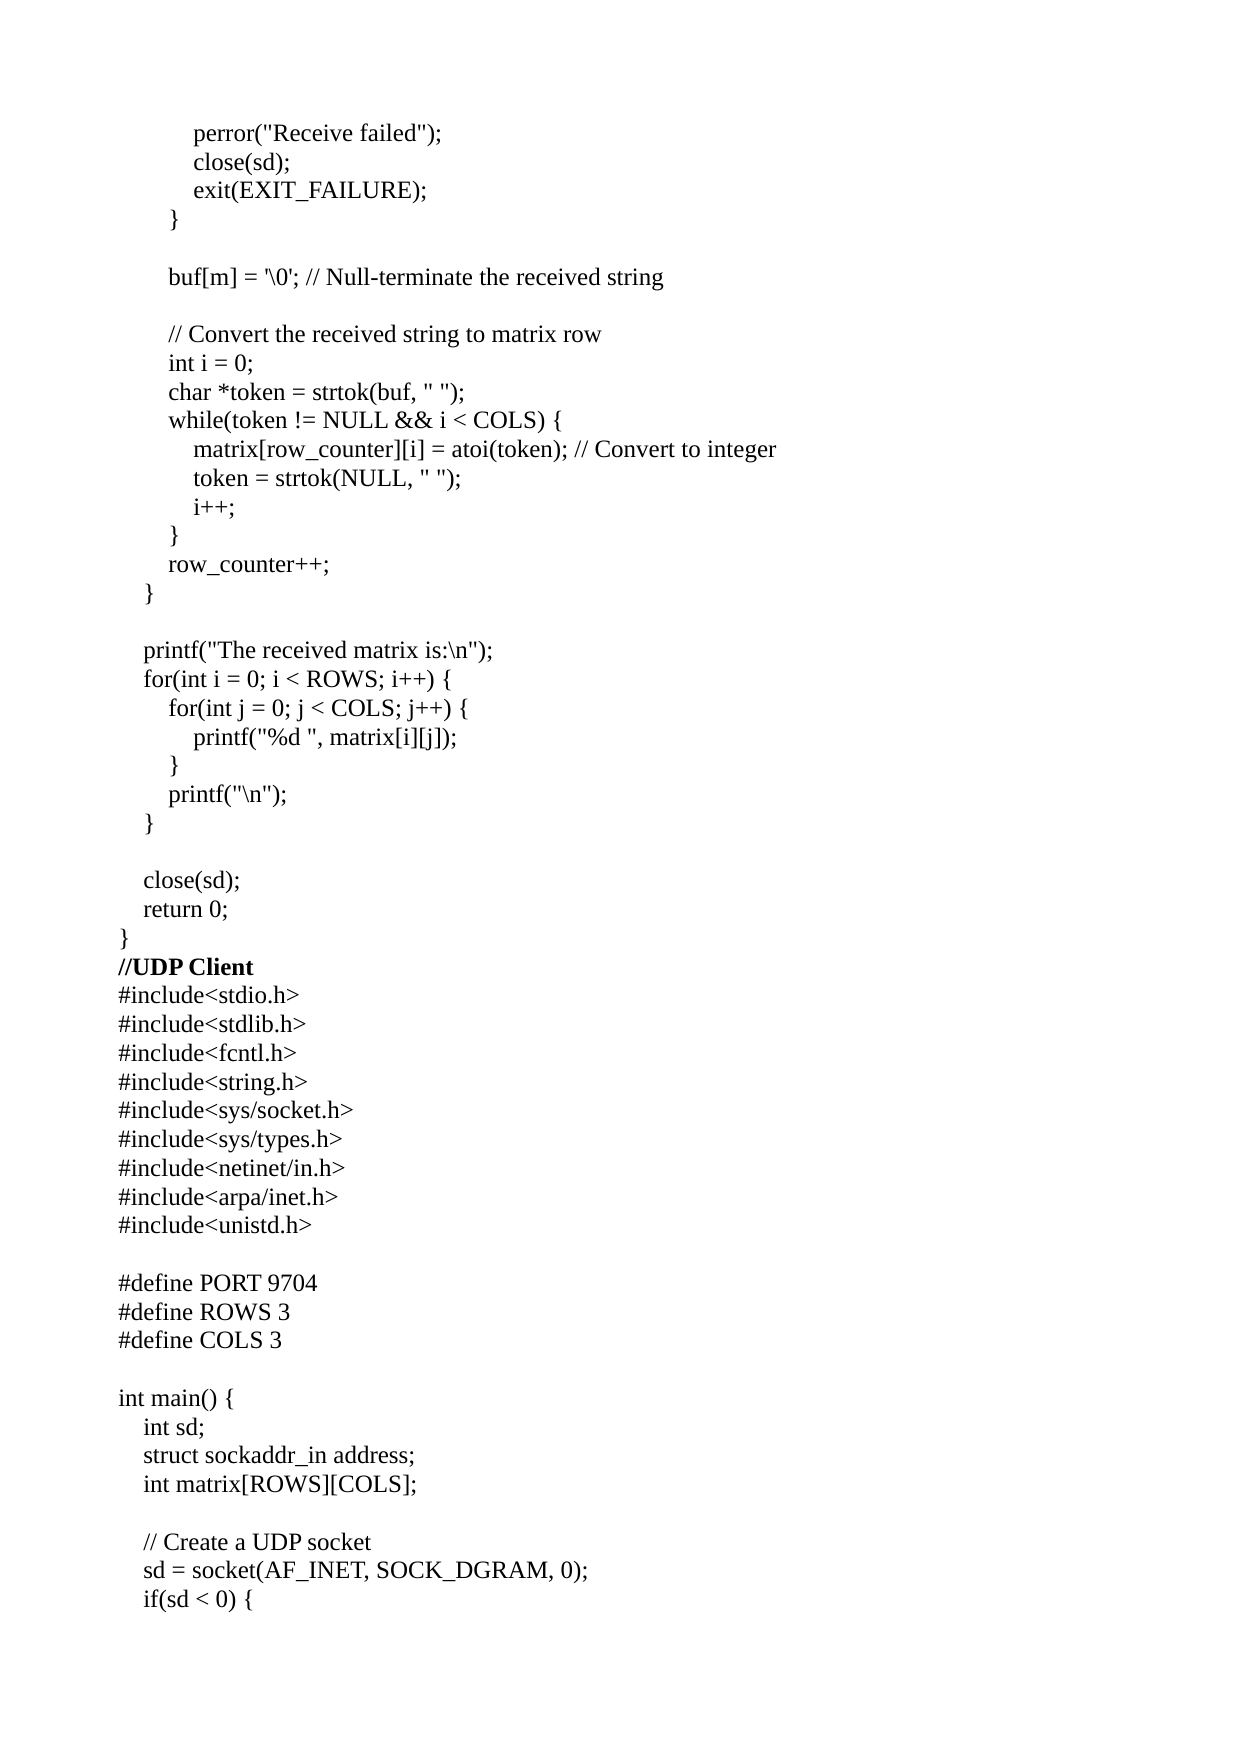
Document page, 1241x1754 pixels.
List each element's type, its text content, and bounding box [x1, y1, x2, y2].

text #include<string.h> [118, 1067, 1122, 1096]
text #include<fcntl.h> [118, 1038, 1122, 1067]
text } [118, 521, 1122, 549]
text sd = socket(AF_INET, SOCK_DGRAM, 0); [118, 1556, 1122, 1584]
text } [118, 808, 1122, 837]
text buf[m] = '\0'; // Null-terminate the received string [118, 262, 1122, 291]
text #define ROWS 3 [118, 1297, 1122, 1326]
text perror("Receive failed"); [118, 118, 1122, 147]
text exit(EXIT_FAILURE); [118, 176, 1122, 204]
text #include<stdlib.h> [118, 1009, 1122, 1038]
text matrix[row_counter][i] = atoi(token); // Convert to integer [118, 434, 1122, 463]
text printf("The received matrix is:\n"); [118, 636, 1122, 664]
text close(sd); [118, 866, 1122, 894]
text // Convert the received string to matrix row [118, 319, 1122, 348]
text int main() { [118, 1383, 1122, 1412]
text #define COLS 3 [118, 1326, 1122, 1354]
text return 0; [118, 894, 1122, 923]
text row_counter++; [118, 549, 1122, 578]
text printf("%d ", matrix[i][j]); [118, 722, 1122, 751]
text // Create a UDP socket [118, 1527, 1122, 1556]
text int sd; [118, 1412, 1122, 1441]
text token = strtok(NULL, " "); [118, 463, 1122, 492]
text } [118, 751, 1122, 779]
text while(token != NULL && i < COLS) { [118, 406, 1122, 434]
text #include<stdio.h> [118, 981, 1122, 1009]
text int i = 0; [118, 348, 1122, 377]
text #define PORT 9704 [118, 1268, 1122, 1297]
text #include<arpa/inet.h> [118, 1182, 1122, 1211]
text int matrix[ROWS][COLS]; [118, 1469, 1122, 1498]
text struct sockaddr_in address; [118, 1441, 1122, 1469]
text #include<unistd.h> [118, 1211, 1122, 1239]
text close(sd); [118, 147, 1122, 176]
text i++; [118, 492, 1122, 521]
text for(int j = 0; j < COLS; j++) { [118, 693, 1122, 722]
text printf("\n"); [118, 779, 1122, 808]
text if(sd < 0) { [118, 1584, 1122, 1613]
text //UDP Client [118, 952, 1122, 981]
text } [118, 578, 1122, 607]
text } [118, 204, 1122, 233]
text #include<sys/types.h> [118, 1124, 1122, 1153]
text #include<sys/socket.h> [118, 1096, 1122, 1124]
text #include<netinet/in.h> [118, 1153, 1122, 1182]
text char *token = strtok(buf, " "); [118, 377, 1122, 406]
text for(int i = 0; i < ROWS; i++) { [118, 664, 1122, 693]
text } [118, 923, 1122, 952]
